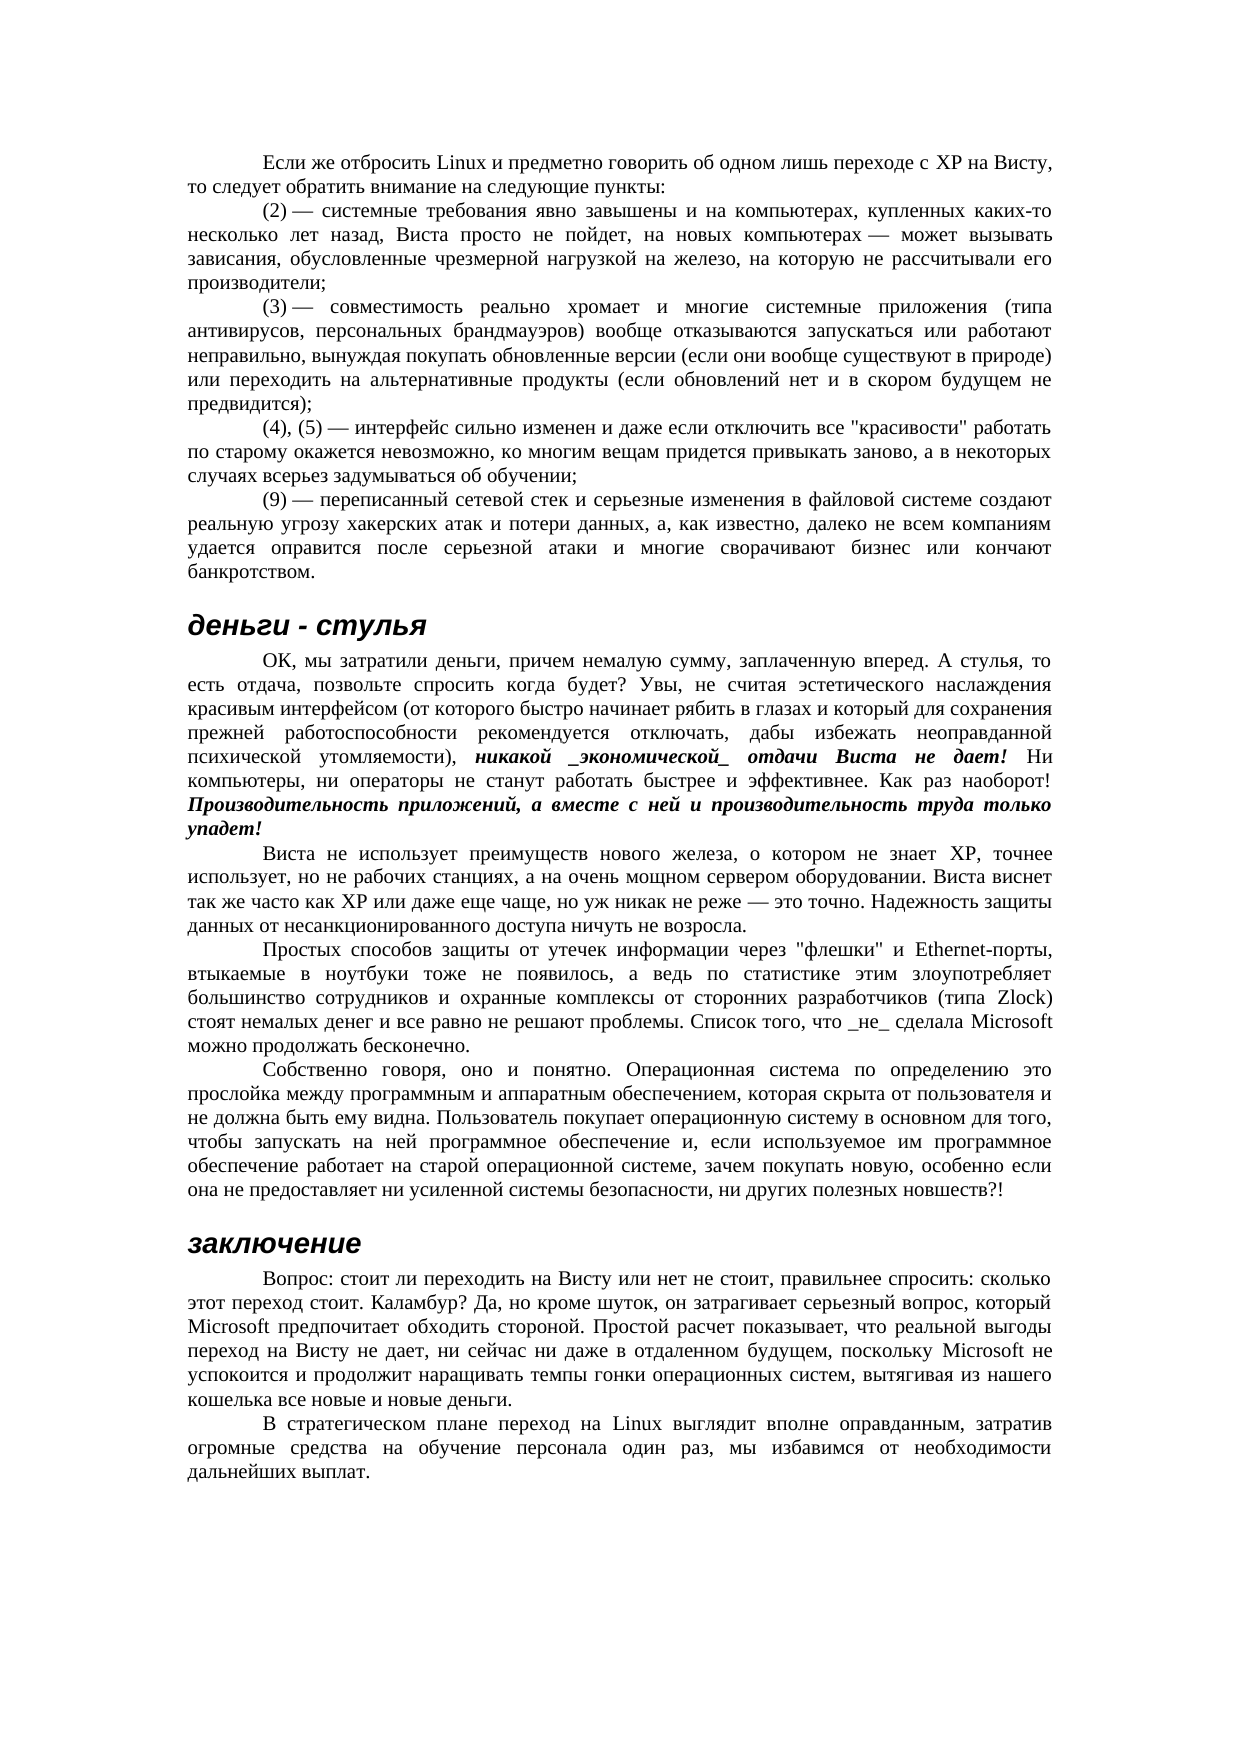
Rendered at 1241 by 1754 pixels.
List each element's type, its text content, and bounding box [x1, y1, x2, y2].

text ОК, мы затратили деньги, причем немалую сумму, заплаченную вперед. А стулья, то есть отдача, позвольте спросить когда будет? Увы, не считая эстетического наслаждения красивым интерфейсом (от которого быстро начинает рябить в глазах и который для сохранения прежней работоспособности рекомендуется отключать, дабы избежать неоправданной психической утомляемости), никакой _экономической_ отдачи Виста не дает! Ни компьютеры, ни операторы не станут работать быстрее и эффективнее. Как раз наоборот! Производительность приложений, а вместе с ней и производительность труда только упадет! [187, 648, 1053, 840]
text (4), (5) — интерфейс сильно изменен и даже если отключить все "красивости" работать по старому окажется невозможно, ко многим вещам придется привыкать заново, а в некоторых случаях всерьез задумываться об обучении; [187, 415, 1053, 487]
text Простых способов защиты от утечек информации через "флешки" и Ethernet-порты, втыкаемые в ноутбуки тоже не появилось, а ведь по статистике этим злоупотребляет большинство сотрудников и охранные комплексы от сторонних разработчиков (типа Zlock) стоят немалых денег и все равно не решают проблемы. Список того, что _не_ сделала Microsoft можно продолжать бесконечно. [187, 937, 1053, 1057]
text Вопрос: стоит ли переходить на Висту или нет не стоит, правильнее спросить: сколько этот переход стоит. Каламбур? Да, но кроме шуток, он затрагивает серьезный вопрос, который Microsoft предпочитает обходить стороной. Простой расчет показывает, что реальной выгоды переход на Висту не дает, ни сейчас ни даже в отдаленном будущем, поскольку Microsoft не успокоится и продолжит наращивать темпы гонки операционных систем, вытягивая из нашего кошелька все новые и новые деньги. [187, 1266, 1053, 1411]
text (2) — системные требования явно завышены и на компьютерах, купленных каких-то несколько лет назад, Виста просто не пойдет, на новых компьютерах — может вызывать зависания, обусловленные чрезмерной нагрузкой на железо, на которую не рассчитывали его производители; [187, 198, 1053, 294]
text (3) — совместимость реально хромает и многие системные приложения (типа антивирусов, персональных брандмауэров) вообще отказываются запускаться или работают неправильно, вынуждая покупать обновленные версии (если они вообще существуют в природе) или переходить на альтернативные продукты (если обновлений нет и в скором будущем не предвидится); [187, 294, 1053, 415]
text Собственно говоря, оно и понятно. Операционная система по определению это прослойка между программным и аппаратным обеспечением, которая скрыта от пользователя и не должна быть ему видна. Пользователь покупает операционную систему в основном для того, чтобы запускать на ней программное обеспечение и, если используемое им программное обеспечение работает на старой операционной системе, зачем покупать новую, особенно если она не предоставляет ни усиленной системы безопасности, ни других полезных новшеств?! [187, 1057, 1053, 1201]
subtitle заключение [187, 1226, 1053, 1260]
subtitle деньги - стулья [187, 608, 1053, 642]
text В стратегическом плане переход на Linux выглядит вполне оправданным, затратив огромные средства на обучение персонала один раз, мы избавимся от необходимости дальнейших выплат. [187, 1411, 1053, 1483]
text Виста не использует преимуществ нового железа, о котором не знает XP, точнее использует, но не рабочих станциях, а на очень мощном сервером оборудовании. Виста виснет так же часто как XP или даже еще чаще, но уж никак не реже — это точно. Надежность защиты данных от несанкционированного доступа ничуть не возросла. [187, 840, 1053, 937]
text (9) — переписанный сетевой стек и серьезные изменения в файловой системе создают реальную угрозу хакерских атак и потери данных, а, как известно, далеко не всем компаниям удается оправится после серьезной атаки и многие сворачивают бизнес или кончают банкротством. [187, 487, 1053, 583]
text Если же отбросить Linux и предметно говорить об одном лишь переходе с XP на Висту, то следует обратить внимание на следующие пункты: [187, 150, 1053, 198]
